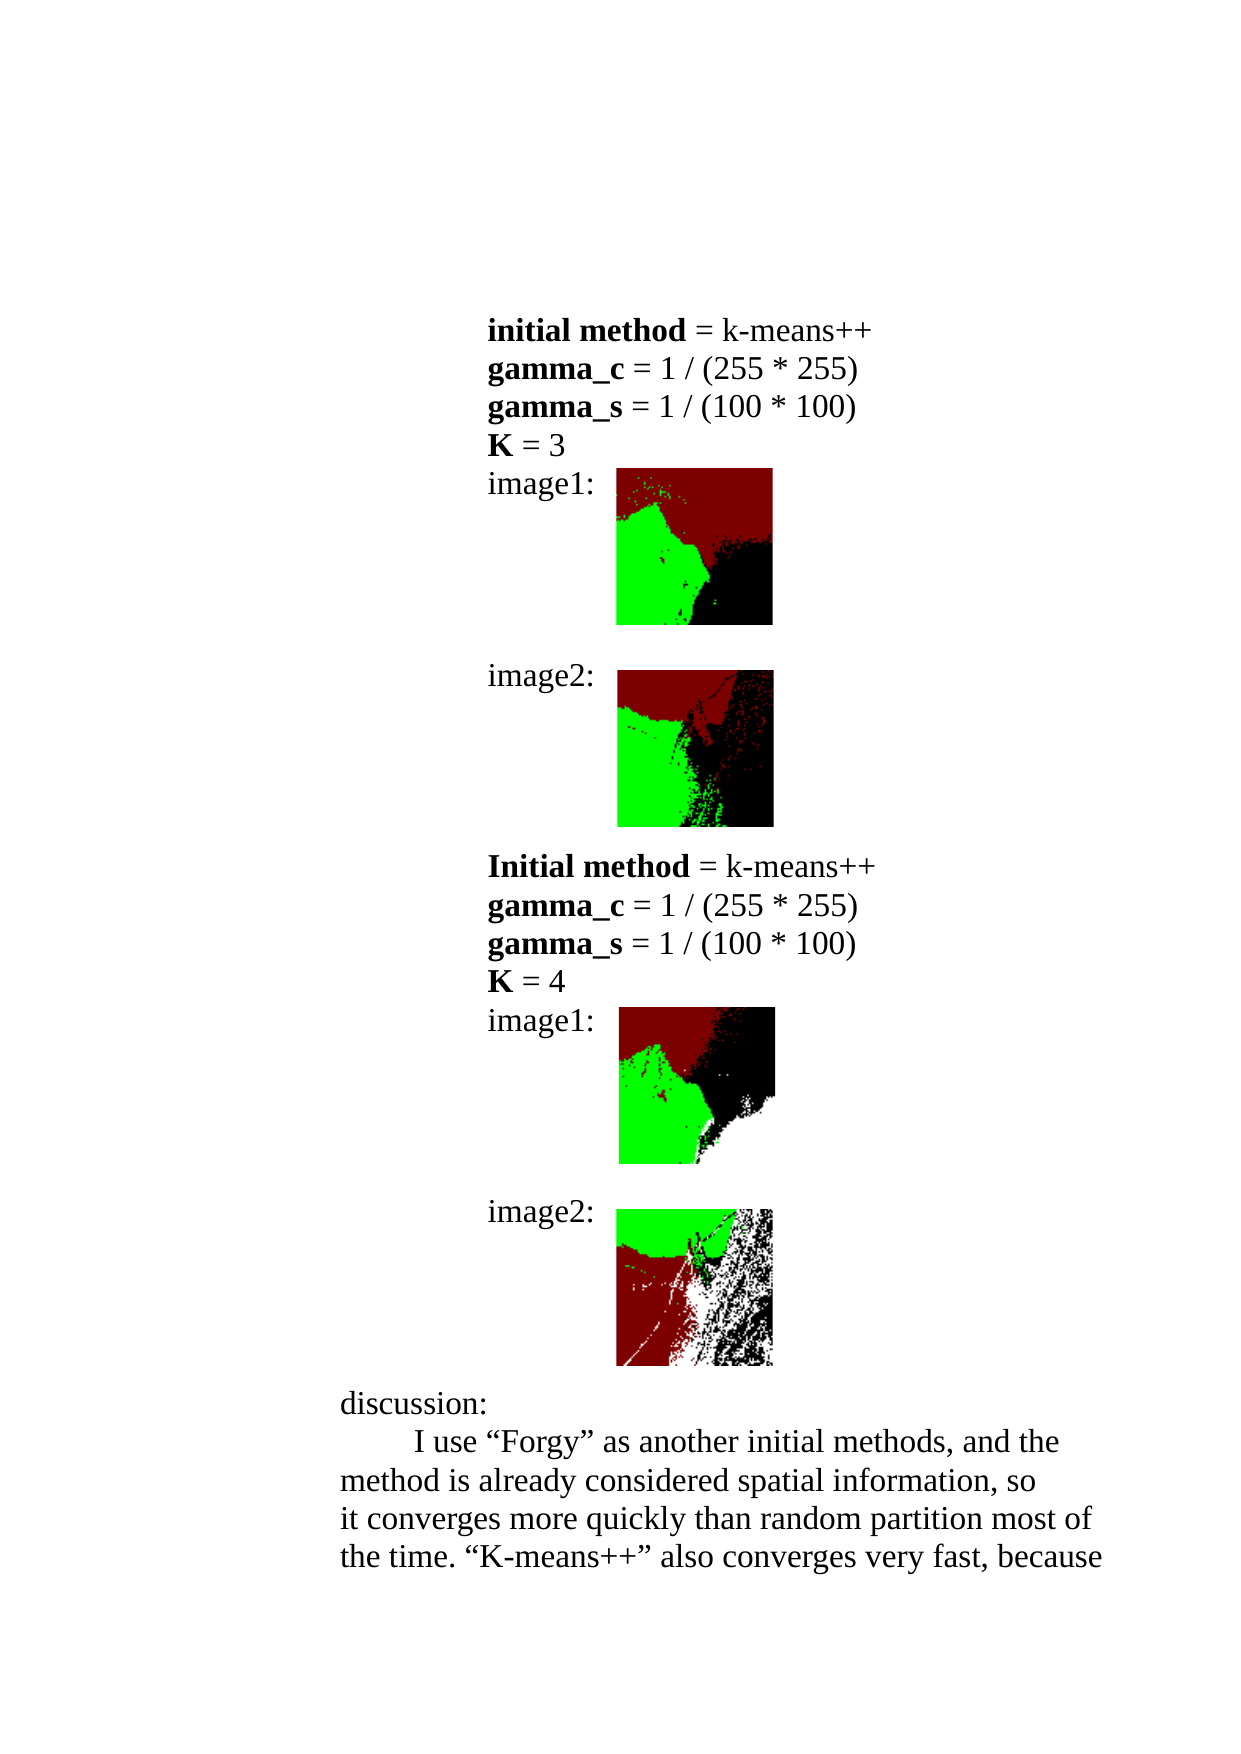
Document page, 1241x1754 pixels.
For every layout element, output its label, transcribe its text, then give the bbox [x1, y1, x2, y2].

text I use “Forgy” as another initial methods, and the method is already considered spatial information, so it converges more quickly than random partition most of the time. “K-means++” also converges very fast, because [118, 1421, 1122, 1575]
text Initial method = k-means++ [118, 846, 1122, 885]
text image1: [118, 463, 1122, 501]
text image2: [118, 655, 1122, 693]
text gamma_s = 1 / (100 * 100) [118, 386, 1122, 425]
picture [616, 1209, 773, 1366]
text gamma_c = 1 / (255 * 255) [118, 348, 1122, 386]
text image2: [118, 1191, 1122, 1230]
text discussion: [118, 1383, 1122, 1421]
text K = 3 [118, 425, 1122, 463]
picture [616, 468, 773, 625]
text K = 4 [118, 961, 1122, 1000]
picture [618, 1007, 775, 1164]
text initial method = k-means++ [118, 310, 1122, 348]
picture [617, 670, 774, 827]
text image1: [118, 1000, 1122, 1038]
text gamma_s = 1 / (100 * 100) [118, 923, 1122, 961]
text gamma_c = 1 / (255 * 255) [118, 885, 1122, 923]
